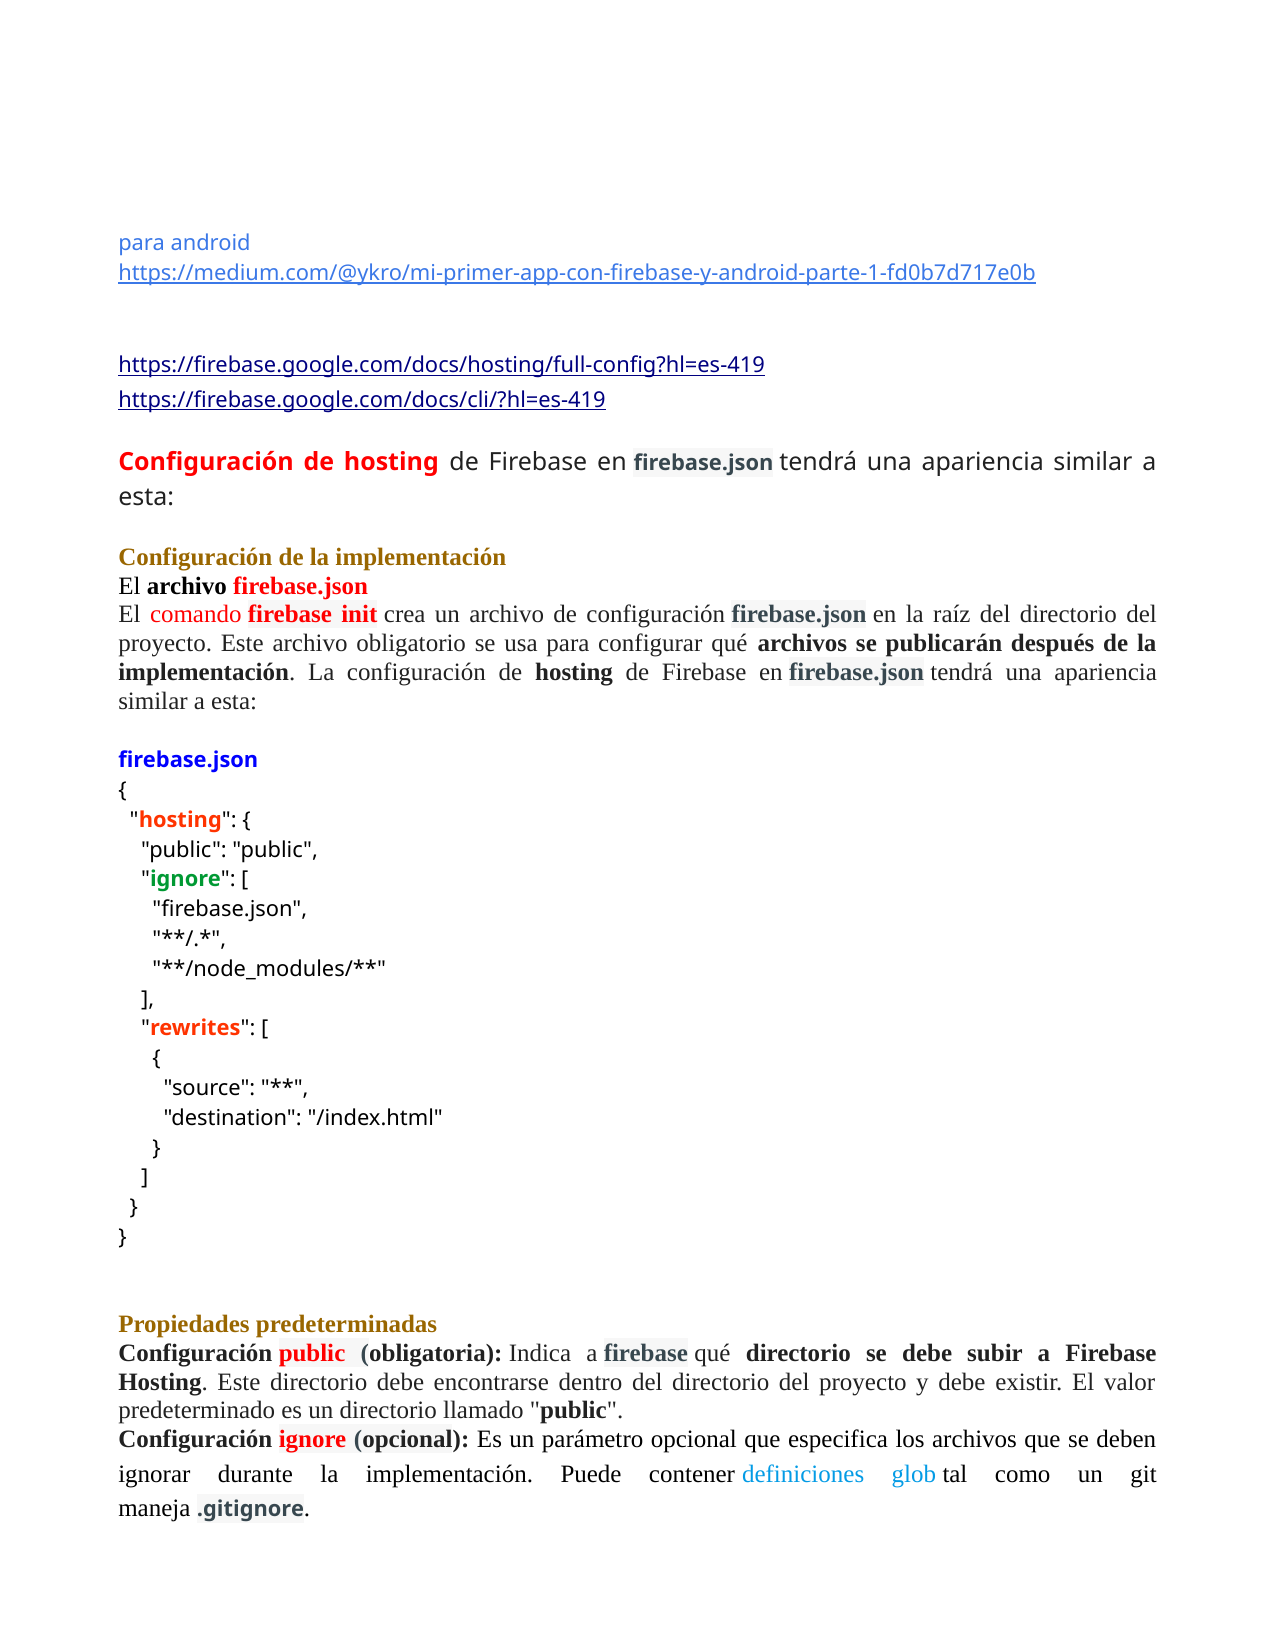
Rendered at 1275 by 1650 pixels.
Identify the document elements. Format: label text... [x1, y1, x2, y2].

text https://medium.com/@ykro/mi-primer-app-con-firebase-y-android-parte-1-fd0b7d717e0b [118, 257, 1157, 287]
text El archivo firebase.json [118, 571, 1157, 599]
text Configuración de hosting de Firebase en firebase.json tendrá una apariencia similar a esta: [118, 444, 1157, 512]
text Configuración ignore (opcional): Es un parámetro opcional que especifica los archivos que se deben ignorar durante la implementación. Puede contener definiciones glob tal como un git maneja .gitignore. [118, 1424, 1157, 1523]
text "destination": "/index.html" [118, 1102, 1157, 1132]
text "ignore": [ [118, 863, 1157, 893]
text https://firebase.google.com/docs/cli/?hl=es-419 [118, 380, 1157, 414]
text { [118, 1042, 1157, 1072]
text "**/.*", [118, 923, 1157, 953]
text https://firebase.google.com/docs/hosting/full-config?hl=es-419 [118, 346, 1157, 380]
text El comando firebase init crea un archivo de configuración firebase.json en la raíz del directorio del proyecto. Este archivo obligatorio se usa para configurar qué archivos se publicarán después de la implementación. La configuración de hosting de Firebase en firebase.json tendrá una apariencia similar a esta: [118, 599, 1157, 714]
text } [118, 1221, 1157, 1251]
text { [118, 774, 1157, 804]
text Configuración public (obligatoria): Indica a firebase qué directorio se debe subir a Firebase Hosting. Este directorio debe encontrarse dentro del directorio del proyecto y debe existir. El valor predeterminado es un directorio llamado "public". [118, 1338, 1157, 1424]
text firebase.json [118, 744, 1157, 774]
text "firebase.json", [118, 893, 1157, 923]
text para android [118, 227, 1157, 257]
text ], [118, 983, 1157, 1012]
text "rewrites": [ [118, 1012, 1157, 1042]
text ] [118, 1161, 1157, 1191]
text "source": "**", [118, 1072, 1157, 1102]
text } [118, 1132, 1157, 1161]
text Propiedades predeterminadas [118, 1309, 1157, 1338]
text "public": "public", [118, 834, 1157, 863]
text Configuración de la implementación [118, 542, 1157, 571]
text "**/node_modules/**" [118, 953, 1157, 983]
text } [118, 1191, 1157, 1221]
text "hosting": { [118, 804, 1157, 834]
